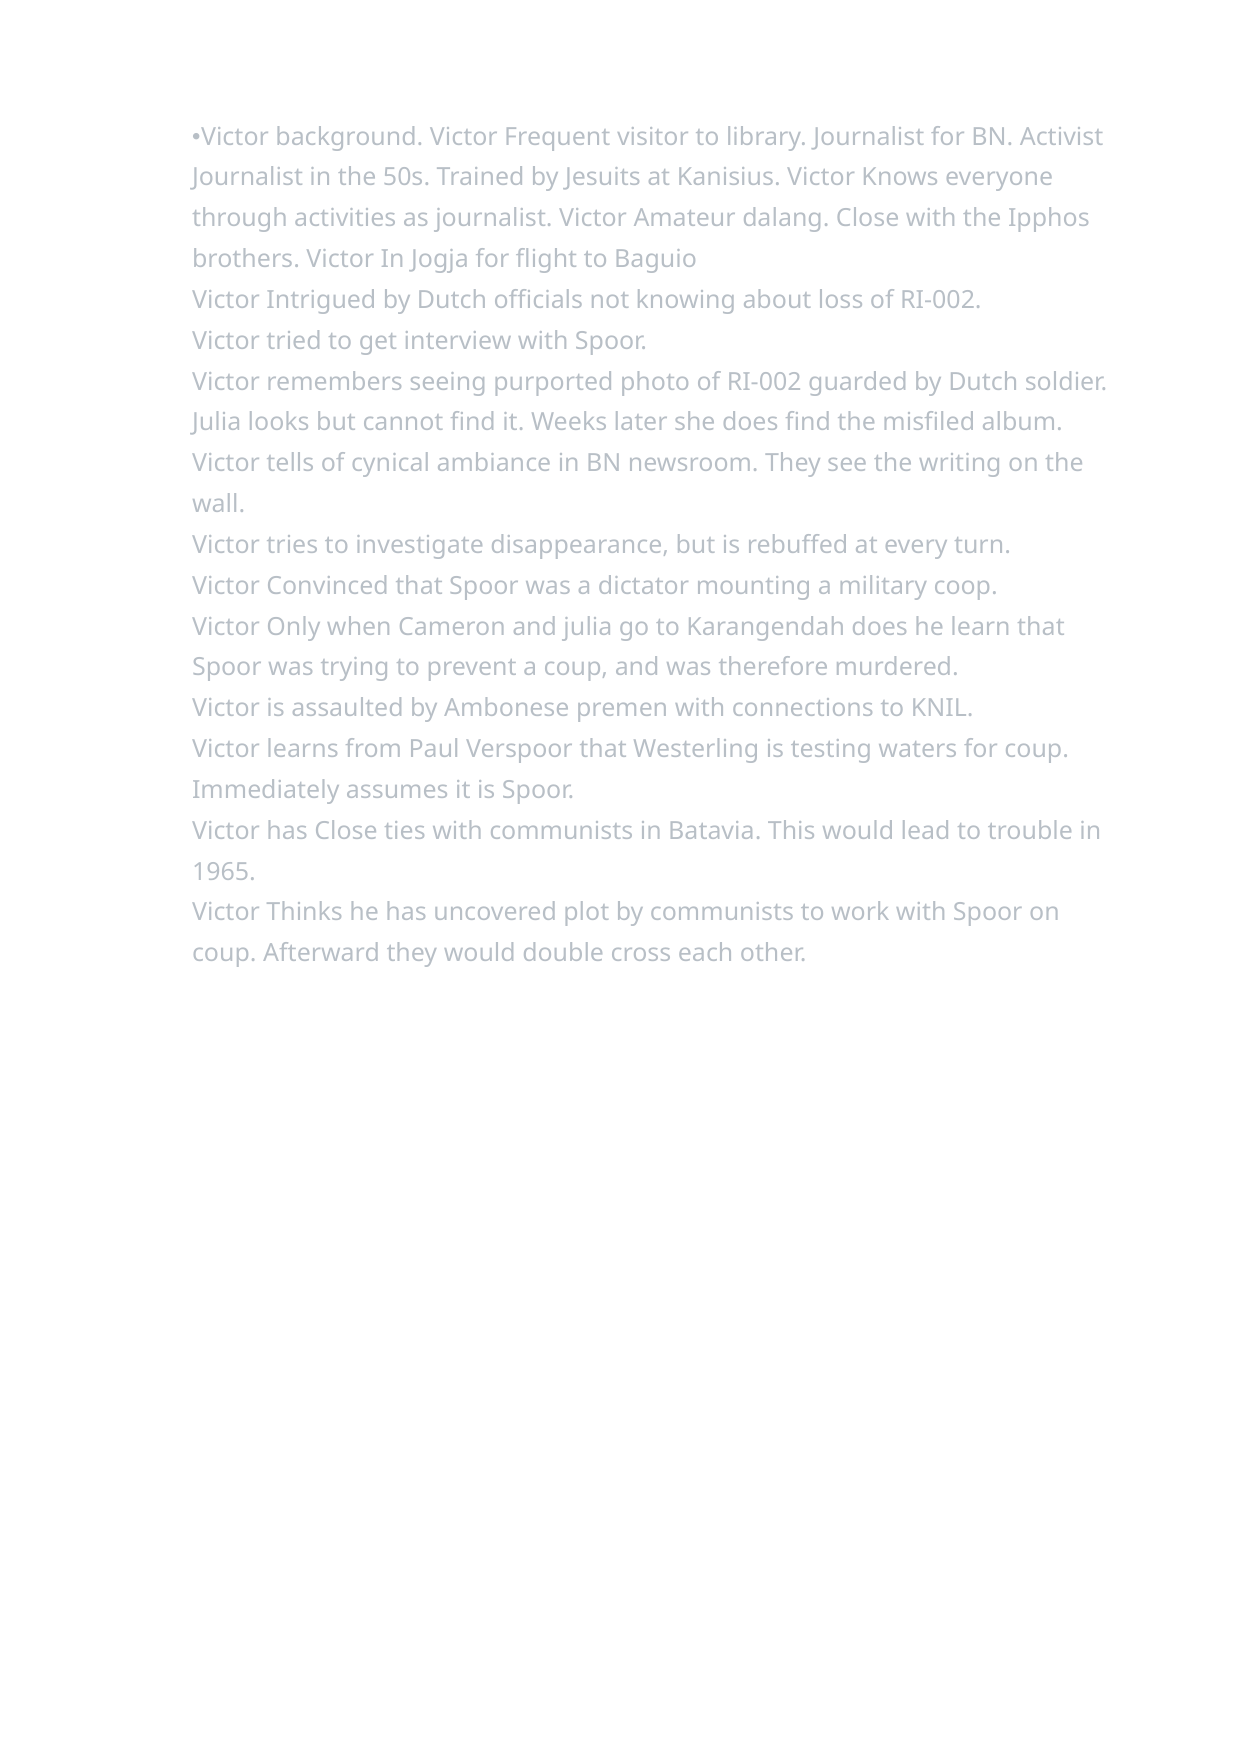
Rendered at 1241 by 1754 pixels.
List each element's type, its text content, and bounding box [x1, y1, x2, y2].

list Victor tried to get interview with Spoor. [118, 322, 1122, 356]
list Victor remembers seeing purported photo of RI-002 guarded by Dutch soldier. Julia looks but cannot find it. Weeks later she does find the misfiled album. [118, 363, 1122, 438]
list Victor is assaulted by Ambonese premen with connections to KNIL. [118, 690, 1122, 724]
list Victor tells of cynical ambiance in BN newsroom. They see the writing on the wall. [118, 445, 1122, 520]
list Victor tries to investigate disappearance, but is rebuffed at every turn. [118, 526, 1122, 561]
list Victor learns from Paul Verspoor that Westerling is testing waters for coup. Immediately assumes it is Spoor. [118, 731, 1122, 806]
list Victor Only when Cameron and julia go to Karangendah does he learn that Spoor was trying to prevent a coup, and was therefore murdered. [118, 608, 1122, 683]
list Victor background. Victor Frequent visitor to library. Journalist for BN. Activist Journalist in the 50s. Trained by Jesuits at Kanisius. Victor Knows everyone through activities as journalist. Victor Amateur dalang. Close with the Ipphos brothers. Victor In Jogja for flight to Baguio [118, 118, 1122, 275]
list Victor Thinks he has uncovered plot by communists to work with Spoor on coup. Afterward they would double cross each other. [118, 894, 1122, 969]
list Victor has Close ties with communists in Batavia. This would lead to trouble in 1965. [118, 812, 1122, 887]
list Victor Intrigued by Dutch officials not knowing about loss of RI-002. [118, 281, 1122, 316]
list Victor Convinced that Spoor was a dictator mounting a military coop. [118, 567, 1122, 601]
